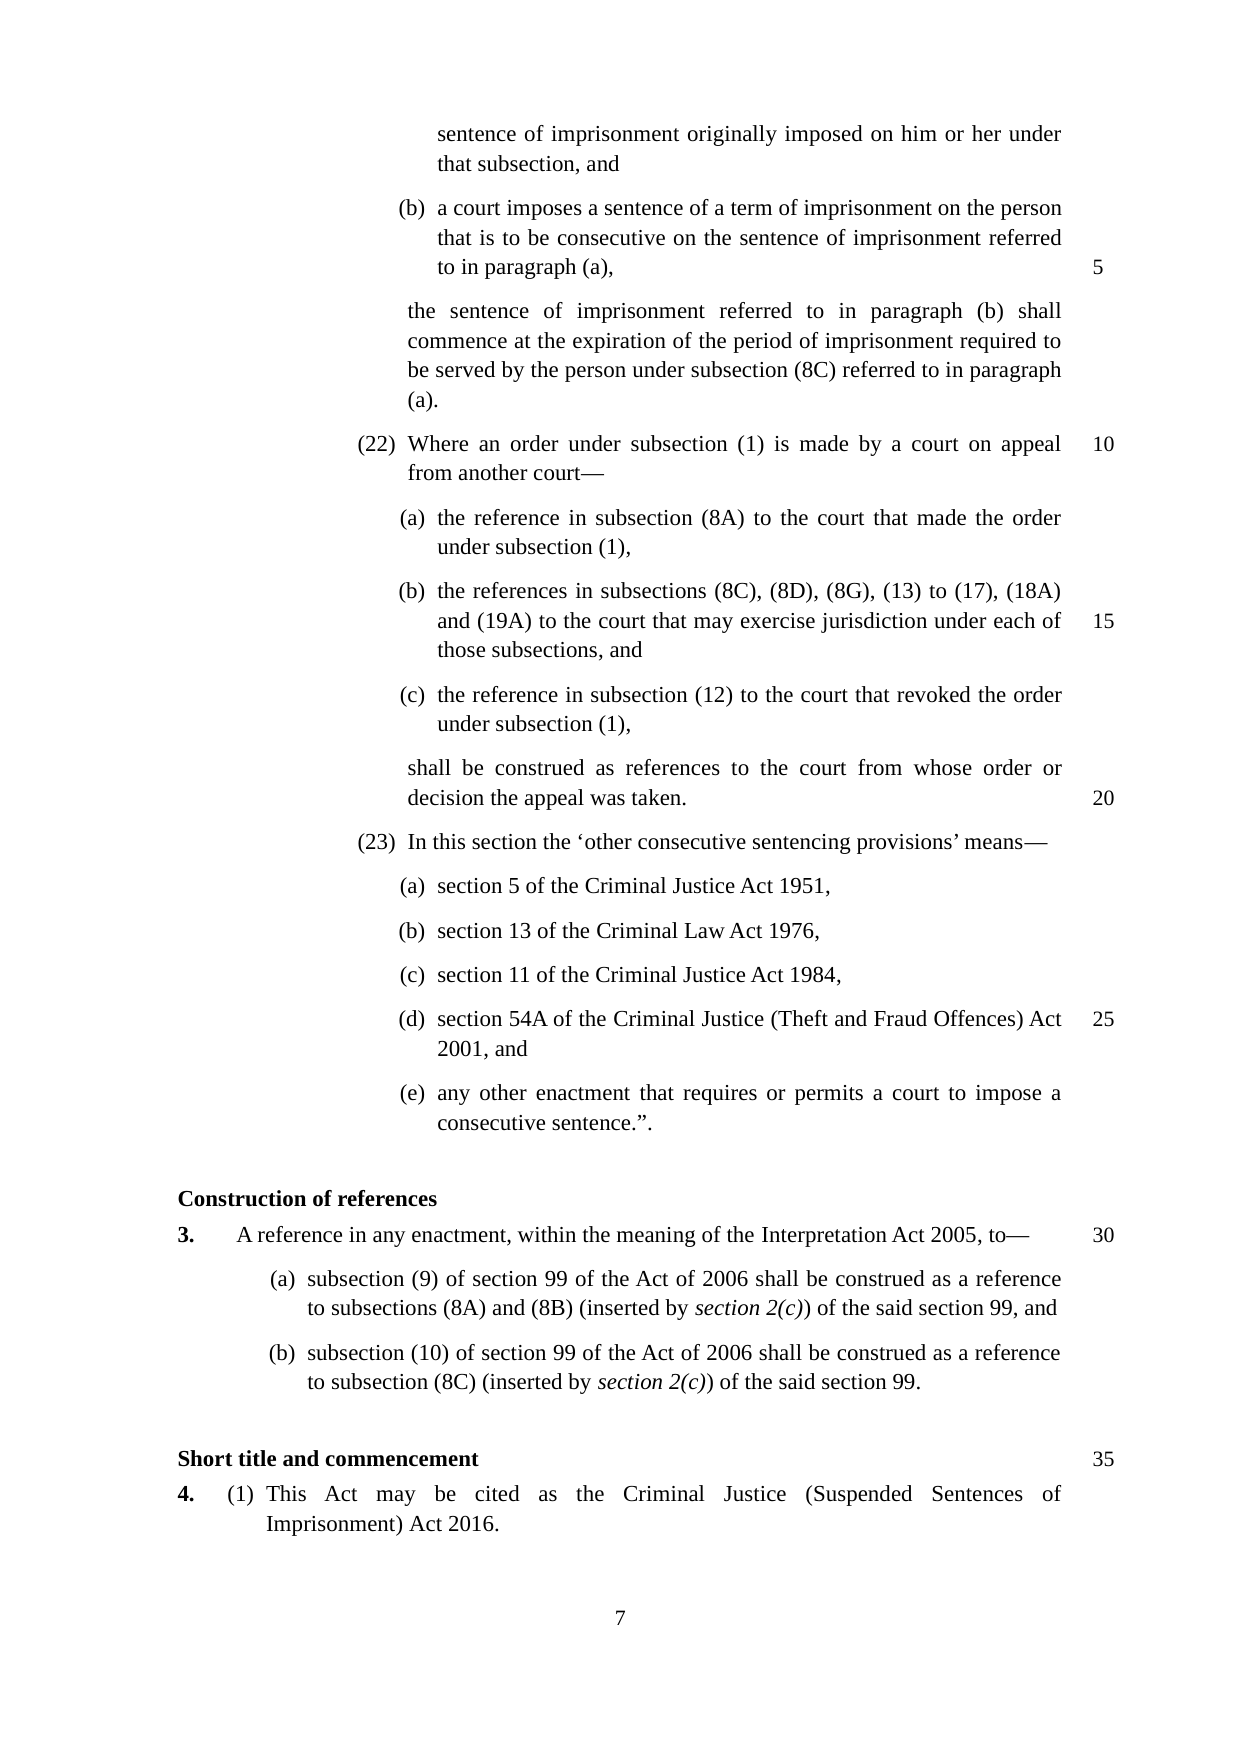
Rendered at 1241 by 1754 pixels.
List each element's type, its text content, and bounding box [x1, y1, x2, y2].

text (a) section 5 of the Criminal Justice Act 1951, [307, 870, 1063, 900]
text Construction of references [177, 1183, 1063, 1213]
text 3. A reference in any enactment, within the meaning of the Interpretation Act 2005, to⁠— [177, 1218, 1063, 1248]
text (a) subsection (9) of section 99 of the Act of 2006 shall be construed as a reference to subsections (8A) and (8B) (inserted by section 2(c)) of the said section 99, and [177, 1263, 1063, 1322]
text sentence of imprisonment originally imposed on him or her under that subsection, and [307, 118, 1063, 177]
text (c) the reference in subsection (12) to the court that revoked the order under subsection (1), [307, 678, 1063, 737]
text (c) section 11 of the Criminal Justice Act 1984, [307, 959, 1063, 988]
text (b) subsection (10) of section 99 of the Act of 2006 shall be construed as a reference to subsection (8C) (inserted by section 2(c)) of the said section 99. [177, 1337, 1063, 1396]
text the sentence of imprisonment referred to in paragraph (b) shall commence at the expiration of the period of imprisonment required to be served by the person under subsection (8C) referred to in paragraph (a). [319, 295, 1063, 413]
text (b) section 13 of the Criminal Law Act 1976, [307, 914, 1063, 944]
text (22) Where an order under subsection (1) is made by a court on appeal from another court⁠— [319, 428, 1063, 487]
text (b) the references in subsections (8C), (8D), (8G), (13) to (17), (18A) and (19A) to the court that may exercise jurisdiction under each of those subsections, and [307, 575, 1063, 664]
text (b) a court imposes a sentence of a term of imprisonment on the person that is to be consecutive on the sentence of imprisonment referred to in paragraph (a), [307, 192, 1063, 280]
text (e) any other enactment that requires or permits a court to impose a consecutive sentence.”. [307, 1077, 1063, 1136]
text (23) In this section the ‘other consecutive sentencing provisions’ means⁠— [319, 826, 1063, 856]
text Short title and commencement [177, 1443, 1063, 1472]
text (a) the reference in subsection (8A) to the court that made the order under subsection (1), [307, 502, 1063, 561]
text (d) section 54A of the Criminal Justice (Theft and Fraud Offences) Act 2001, and [307, 1003, 1063, 1062]
text 4. (1) This Act may be cited as the Criminal Justice (Suspended Sentences of Imprisonment) Act 2016. [177, 1478, 1063, 1537]
text shall be construed as references to the court from whose order or decision the appeal was taken. [319, 752, 1063, 811]
